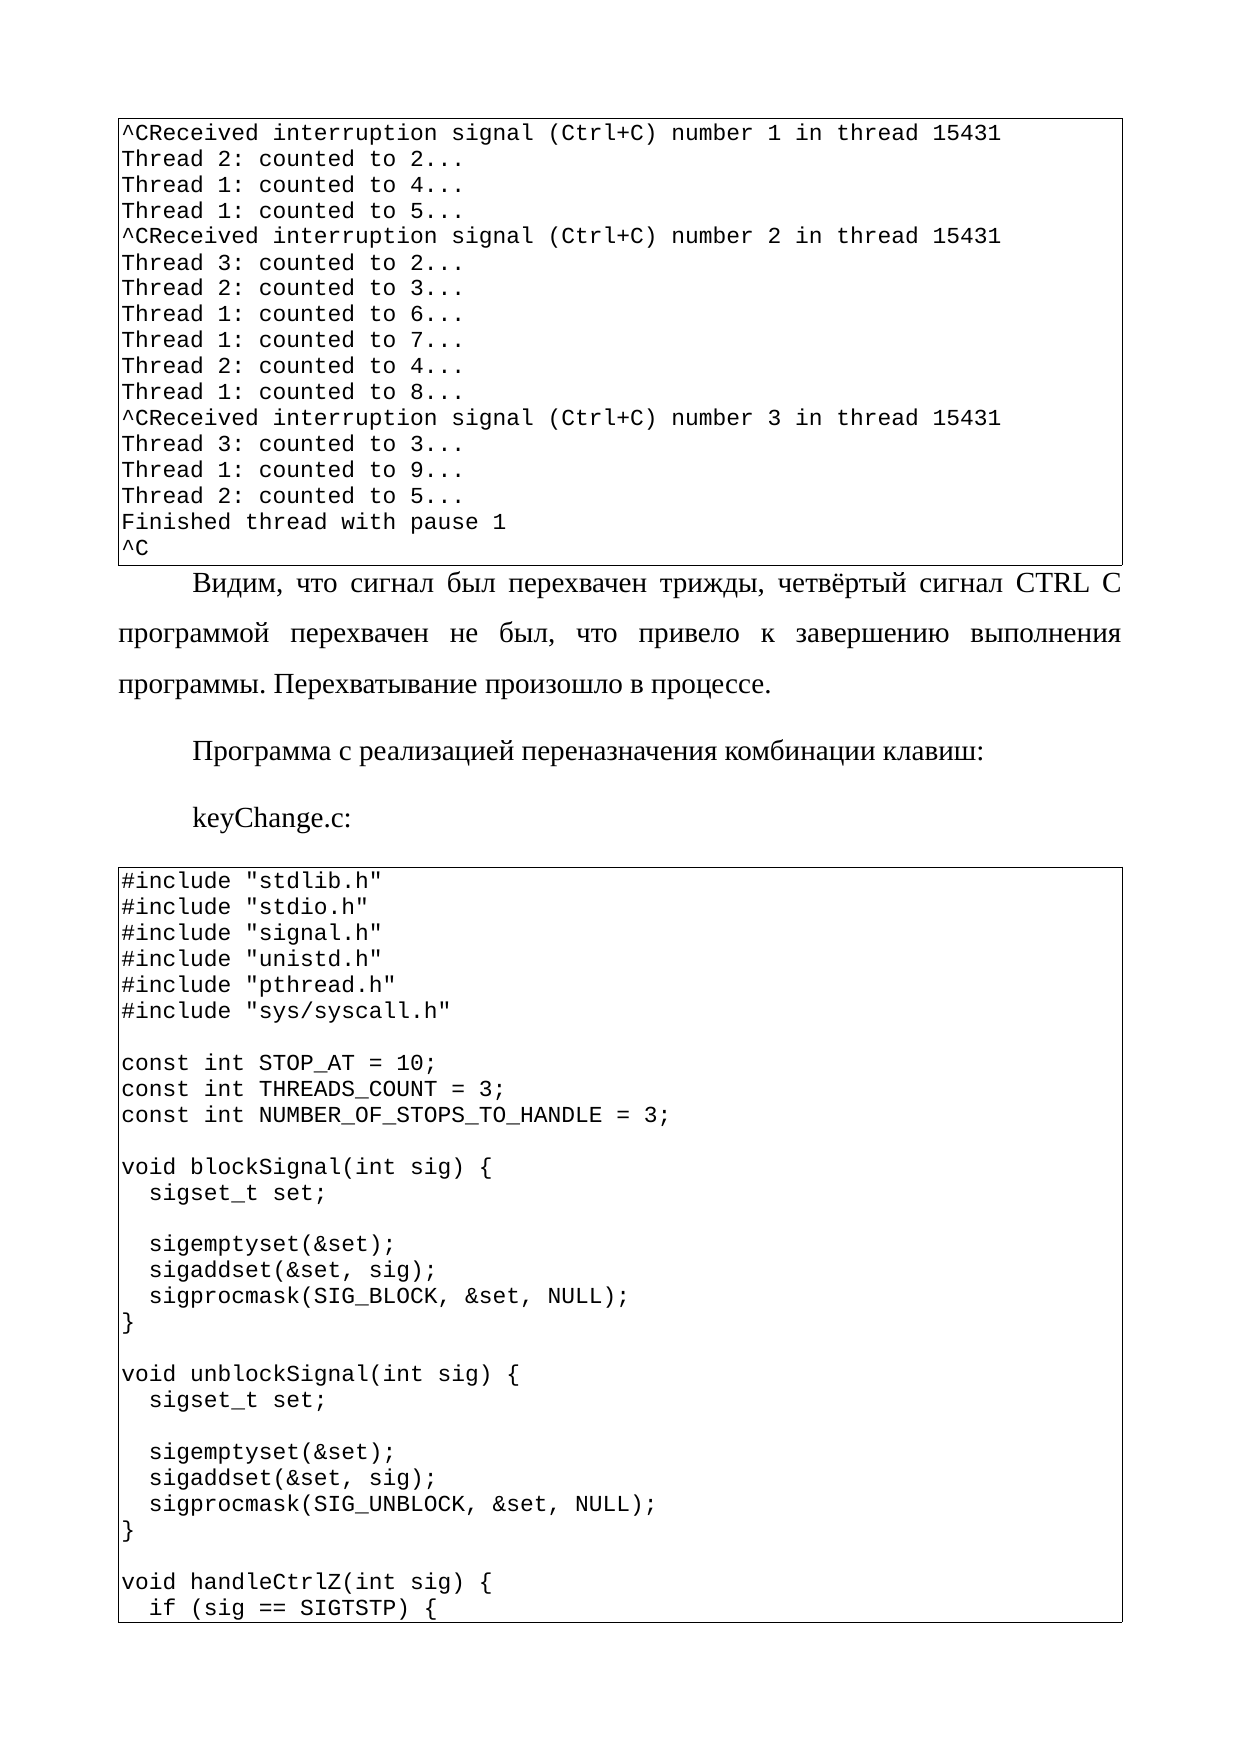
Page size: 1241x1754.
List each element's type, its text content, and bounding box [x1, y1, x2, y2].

text Thread 1: counted to 9... [119, 455, 1122, 481]
text } [119, 1308, 1122, 1337]
text const int THREADS_COUNT = 3; [119, 1074, 1122, 1100]
text void handleCtrlZ(int sig) { [119, 1567, 1122, 1593]
text const int NUMBER_OF_STOPS_TO_HANDLE = 3; [119, 1100, 1122, 1129]
text sigemptyset(&set); [119, 1230, 1122, 1256]
text sigset_t set; [119, 1178, 1122, 1207]
text Thread 1: counted to 7... [119, 326, 1122, 352]
text sigset_t set; [119, 1385, 1122, 1414]
text ^CReceived interruption signal (Ctrl+C) number 2 in thread 15431 [119, 222, 1122, 248]
text const int STOP_AT = 10; [119, 1048, 1122, 1074]
text ^CReceived interruption signal (Ctrl+C) number 1 in thread 15431 [119, 119, 1122, 144]
text #include "stdio.h" [119, 893, 1122, 918]
text Thread 2: counted to 4... [119, 352, 1122, 377]
text ^CReceived interruption signal (Ctrl+C) number 3 in thread 15431 [119, 403, 1122, 429]
text #include "sys/syscall.h" [119, 996, 1122, 1025]
text sigprocmask(SIG_UNBLOCK, &set, NULL); [119, 1489, 1122, 1515]
text #include "pthread.h" [119, 970, 1122, 996]
text } [119, 1515, 1122, 1544]
text Thread 3: counted to 2... [119, 248, 1122, 274]
text keyChange.c: [118, 800, 1122, 833]
text void unblockSignal(int sig) { [119, 1359, 1122, 1385]
text Thread 2: counted to 5... [119, 481, 1122, 507]
text Программа с реализацией переназначения комбинации клавиш: [118, 733, 1122, 766]
text Thread 3: counted to 3... [119, 429, 1122, 455]
text if (sig == SIGTSTP) { [119, 1593, 1122, 1622]
text #include "signal.h" [119, 918, 1122, 944]
text sigaddset(&set, sig); [119, 1463, 1122, 1489]
text Finished thread with pause 1 [119, 507, 1122, 533]
text Thread 2: counted to 2... [119, 144, 1122, 170]
text Thread 1: counted to 6... [119, 300, 1122, 326]
text #include "unistd.h" [119, 944, 1122, 970]
text ^C [119, 533, 1122, 565]
text Thread 1: counted to 4... [119, 170, 1122, 196]
text sigemptyset(&set); [119, 1437, 1122, 1463]
text Thread 1: counted to 8... [119, 377, 1122, 403]
text void blockSignal(int sig) { [119, 1152, 1122, 1178]
text Thread 1: counted to 5... [119, 196, 1122, 222]
text Thread 2: counted to 3... [119, 274, 1122, 300]
text #include "stdlib.h" [119, 868, 1122, 893]
text sigaddset(&set, sig); [119, 1256, 1122, 1282]
text Видим, что сигнал был перехвачен трижды, четвёртый сигнал CTRL C программой перехвачен не был, что привело к завершению выполнения программы. Перехватывание произошло в процессе. [118, 566, 1122, 699]
text sigprocmask(SIG_BLOCK, &set, NULL); [119, 1282, 1122, 1308]
